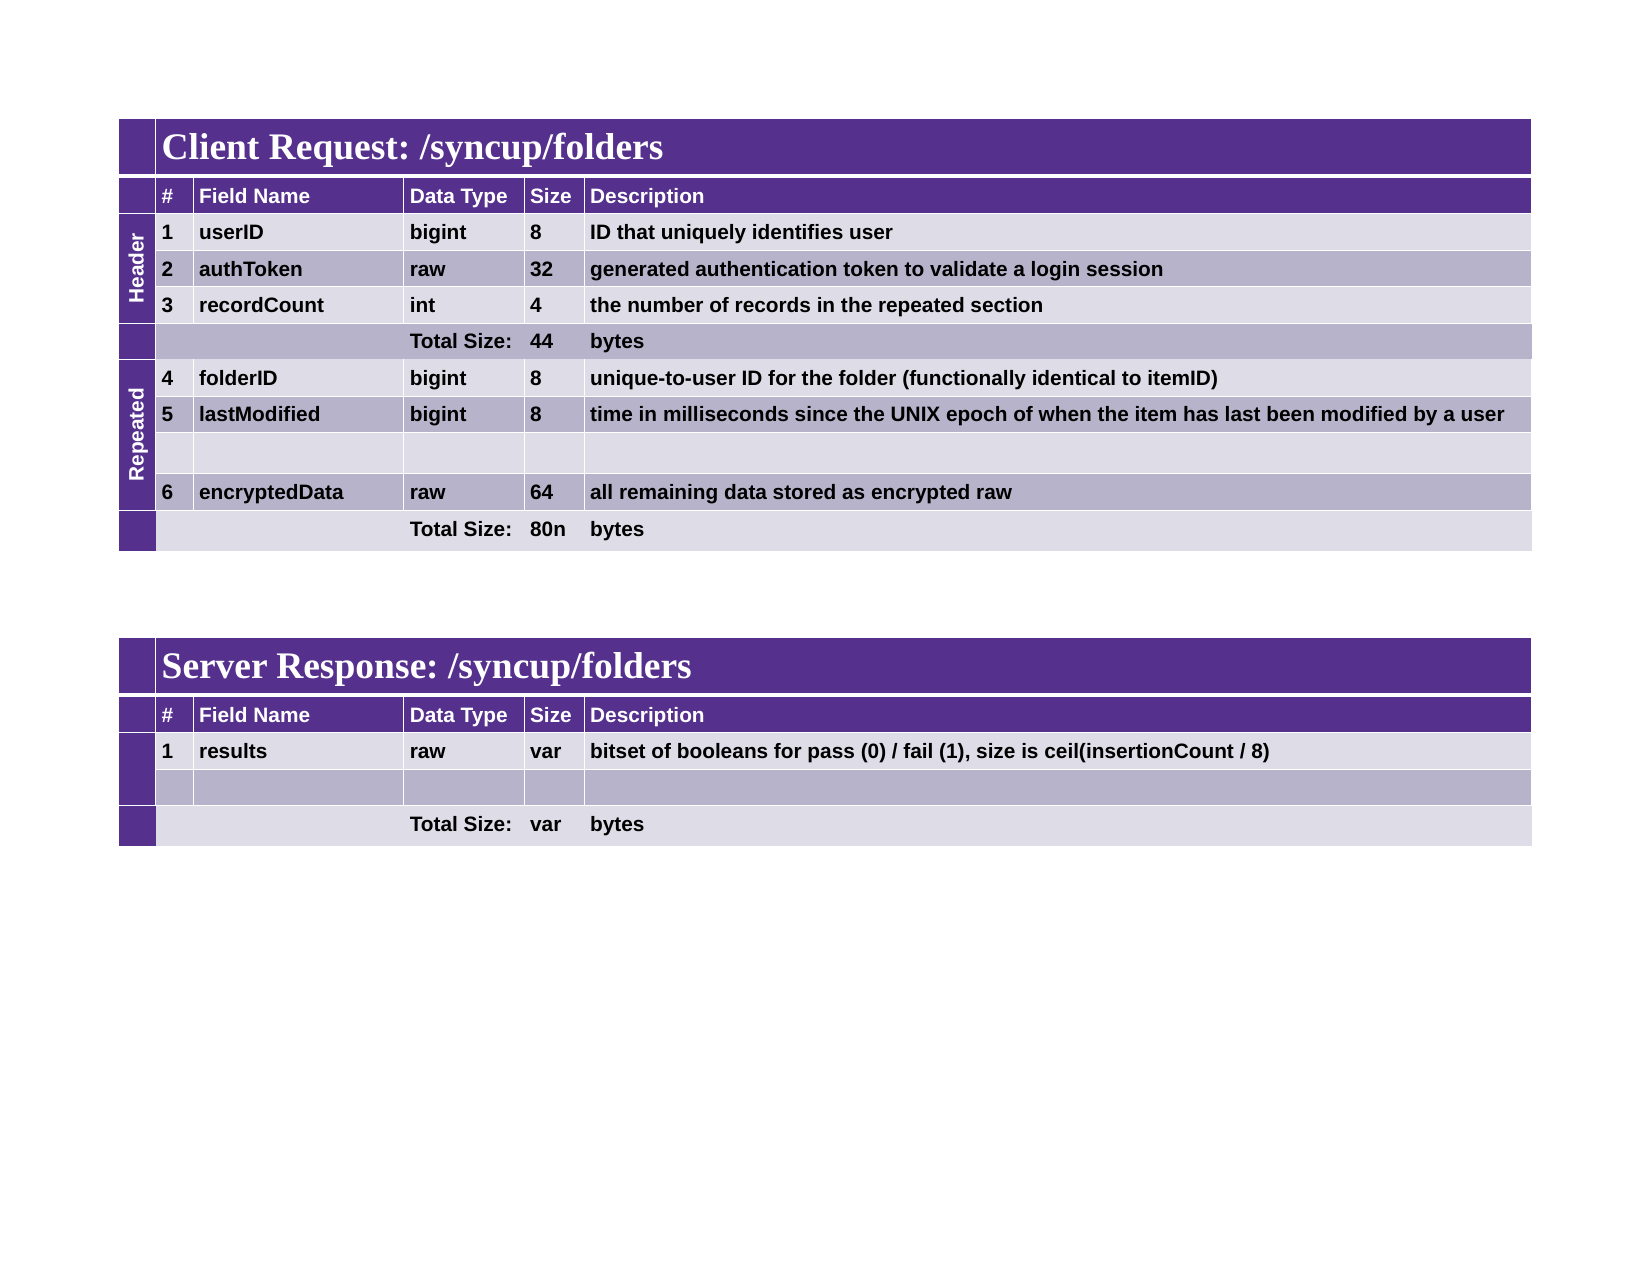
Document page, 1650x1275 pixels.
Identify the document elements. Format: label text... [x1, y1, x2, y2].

table_cell raw [404, 733, 524, 769]
table_cell bytes [584, 511, 1532, 551]
table_cell Data Type [404, 697, 524, 732]
table_cell [119, 697, 155, 732]
table_cell [156, 324, 193, 359]
table_cell all remaining data stored as encrypted raw [585, 474, 1531, 510]
table_cell raw [404, 251, 524, 286]
table_cell Description [585, 178, 1531, 213]
table_cell [404, 770, 524, 805]
table_cell 32 [525, 251, 584, 286]
table_cell ID that uniquely identifies user [585, 214, 1531, 250]
table_cell 64 [525, 474, 584, 510]
table_cell raw [404, 474, 524, 510]
table_cell Size [525, 697, 584, 732]
table_cell [119, 733, 155, 805]
table_cell [525, 433, 584, 473]
table_cell [585, 433, 1531, 473]
table_cell 1 [156, 733, 193, 769]
table_cell [119, 178, 155, 213]
table_cell Header [119, 214, 155, 323]
table_cell [585, 770, 1531, 805]
table_cell [156, 511, 404, 551]
table_cell 4 [525, 287, 584, 323]
table_cell var [524, 806, 584, 846]
table_cell folderID [194, 359, 403, 396]
table_cell [156, 806, 404, 846]
table_cell 44 [524, 324, 584, 359]
table_header [119, 119, 155, 174]
table_cell Field Name [194, 697, 403, 732]
table_cell 8 [525, 214, 584, 250]
table_cell Field Name [194, 178, 403, 213]
table_cell 5 [156, 397, 193, 432]
table_cell int [404, 287, 524, 323]
table_cell [119, 511, 156, 551]
table_cell [119, 324, 155, 359]
table_cell authToken [194, 251, 403, 286]
table_header Client Request: /syncup/folders [156, 119, 1531, 174]
table_cell Total Size: [404, 324, 524, 359]
table_cell Description [585, 697, 1531, 732]
table_cell [156, 433, 193, 473]
table_cell [525, 770, 584, 805]
table_cell 2 [156, 251, 193, 286]
table_cell 8 [525, 359, 584, 396]
table_cell var [525, 733, 584, 769]
table_cell # [156, 178, 193, 213]
table_cell 6 [156, 474, 193, 510]
table_cell [156, 770, 193, 805]
table_cell bitset of booleans for pass (0) / fail (1), size is ceil(insertionCount / 8) [585, 733, 1531, 769]
table_cell Repeated [119, 360, 155, 510]
table_cell [194, 433, 403, 473]
table_cell the number of records in the repeated section [585, 287, 1531, 323]
table_cell Total Size: [404, 806, 524, 846]
table_cell bigint [404, 397, 524, 432]
table_cell bigint [404, 214, 524, 250]
table_cell lastModified [194, 397, 403, 432]
table_cell # [156, 697, 193, 732]
table_header [119, 638, 155, 693]
table_cell bytes [584, 806, 1532, 846]
table_cell 1 [156, 214, 193, 250]
table_cell time in milliseconds since the UNIX epoch of when the item has last been modified by a user [585, 397, 1531, 432]
table_cell recordCount [194, 287, 403, 323]
table_cell Data Type [404, 178, 524, 213]
table_header Server Response: /syncup/folders [156, 638, 1531, 693]
table_cell results [194, 733, 403, 769]
table_cell [194, 770, 403, 805]
table_cell Total Size: [404, 511, 524, 551]
table_cell bytes [584, 324, 1532, 359]
table_cell Size [525, 178, 584, 213]
table_cell unique-to-user ID for the folder (functionally identical to itemID) [585, 359, 1531, 396]
table_cell [404, 433, 524, 473]
table_cell generated authentication token to validate a login session [585, 251, 1531, 286]
table_cell bigint [404, 359, 524, 396]
table_cell 4 [156, 359, 193, 396]
table_cell 8 [525, 397, 584, 432]
table_cell 3 [156, 287, 193, 323]
table_cell userID [194, 214, 403, 250]
table_cell 80n [524, 511, 584, 551]
table_cell encryptedData [194, 474, 403, 510]
table_cell [193, 324, 404, 359]
table_cell [119, 806, 156, 846]
